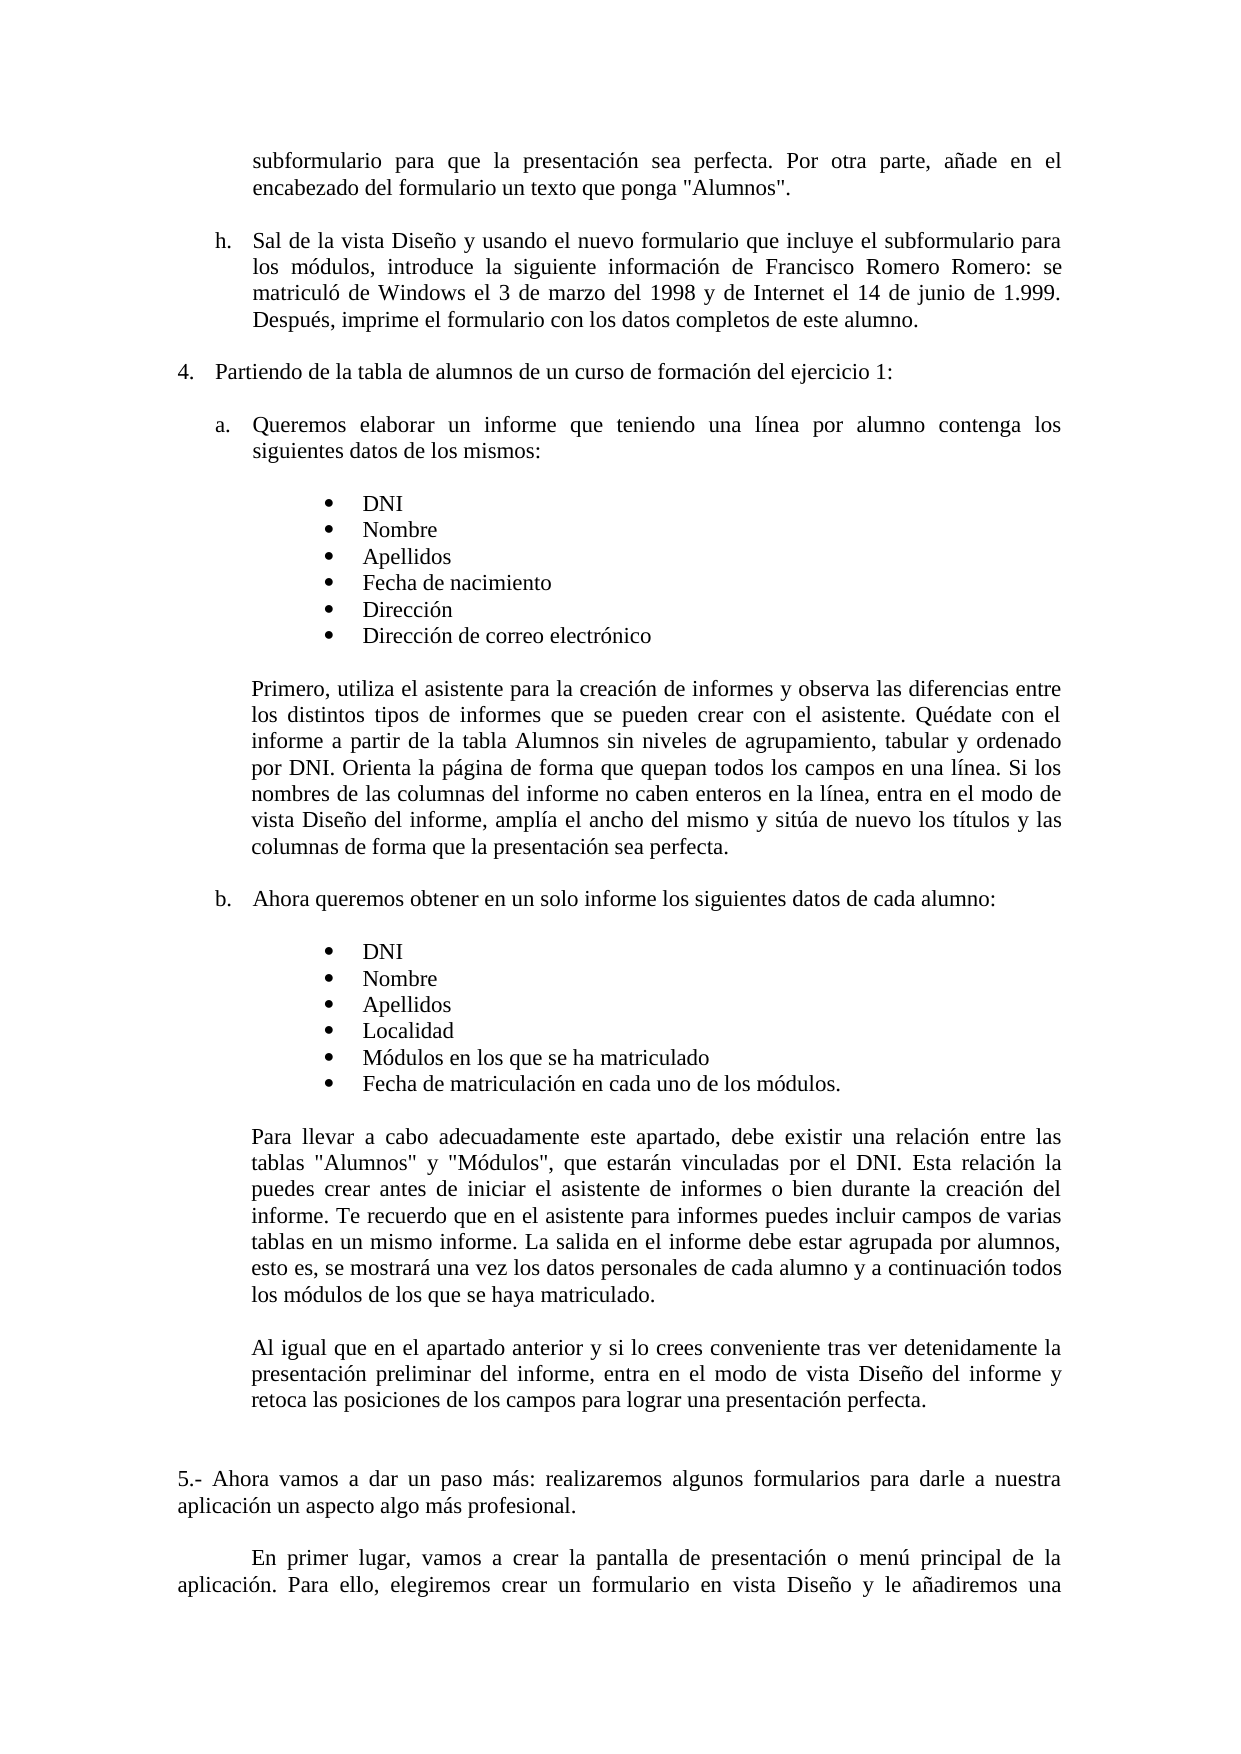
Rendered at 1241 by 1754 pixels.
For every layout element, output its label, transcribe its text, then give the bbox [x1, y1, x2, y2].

list Módulos en los que se ha matriculado [325, 1044, 1063, 1070]
list subformulario para que la presentación sea perfecta. Por otra parte, añade en el encabezado del formulario un texto que ponga "Alumnos". [215, 148, 1063, 200]
list Fecha de matriculación en cada uno de los módulos. [325, 1070, 1063, 1096]
list Ahora queremos obtener en un solo informe los siguientes datos de cada alumno: [215, 886, 1063, 912]
list Dirección de correo electrónico [325, 622, 1063, 648]
text 5.- Ahora vamos a dar un paso más: realizaremos algunos formularios para darle a nuestra aplicación un aspecto algo más profesional. [177, 1465, 1063, 1518]
list Fecha de nacimiento [325, 569, 1063, 596]
text Para llevar a cabo adecuadamente este apartado, debe existir una relación entre las tablas "Alumnos" y "Módulos", que estarán vinculadas por el DNI. Esta relación la puedes crear antes de iniciar el asistente de informes o bien durante la creación del informe. Te recuerdo que en el asistente para informes puedes incluir campos de varias tablas en un mismo informe. La salida en el informe debe estar agrupada por alumnos, esto es, se mostrará una vez los datos personales de cada alumno y a continuación todos los módulos de los que se haya matriculado. [251, 1123, 1063, 1307]
list DNI [325, 938, 1063, 964]
list Nombre [325, 964, 1063, 991]
list Partiendo de la tabla de alumnos de un curso de formación del ejercicio 1: [177, 358, 1063, 385]
list Apellidos [325, 543, 1063, 569]
list Queremos elaborar un informe que teniendo una línea por alumno contenga los siguientes datos de los mismos: [215, 411, 1063, 464]
text En primer lugar, vamos a crear la pantalla de presentación o menú principal de la aplicación. Para ello, elegiremos crear un formulario en vista Diseño y le añadiremos una [177, 1544, 1063, 1597]
list Dirección [325, 596, 1063, 622]
list Nombre [325, 517, 1063, 543]
list Apellidos [325, 991, 1063, 1017]
text Al igual que en el apartado anterior y si lo crees conveniente tras ver detenidamente la presentación preliminar del informe, entra en el modo de vista Diseño del informe y retoca las posiciones de los campos para lograr una presentación perfecta. [251, 1333, 1063, 1413]
list DNI [325, 490, 1063, 517]
text Primero, utiliza el asistente para la creación de informes y observa las diferencias entre los distintos tipos de informes que se pueden crear con el asistente. Quédate con el informe a partir de la tabla Alumnos sin niveles de agrupamiento, tabular y ordenado por DNI. Orienta la página de forma que quepan todos los campos en una línea. Si los nombres de las columnas del informe no caben enteros en la línea, entra en el modo de vista Diseño del informe, amplía el ancho del mismo y sitúa de nuevo los títulos y las columnas de forma que la presentación sea perfecta. [251, 675, 1063, 859]
list Localidad [325, 1017, 1063, 1044]
list Sal de la vista Diseño y usando el nuevo formulario que incluye el subformulario para los módulos, introduce la siguiente información de Francisco Romero Romero: se matriculó de Windows el 3 de marzo del 1998 y de Internet el 14 de junio de 1.999. Después, imprime el formulario con los datos completos de este alumno. [215, 227, 1063, 332]
